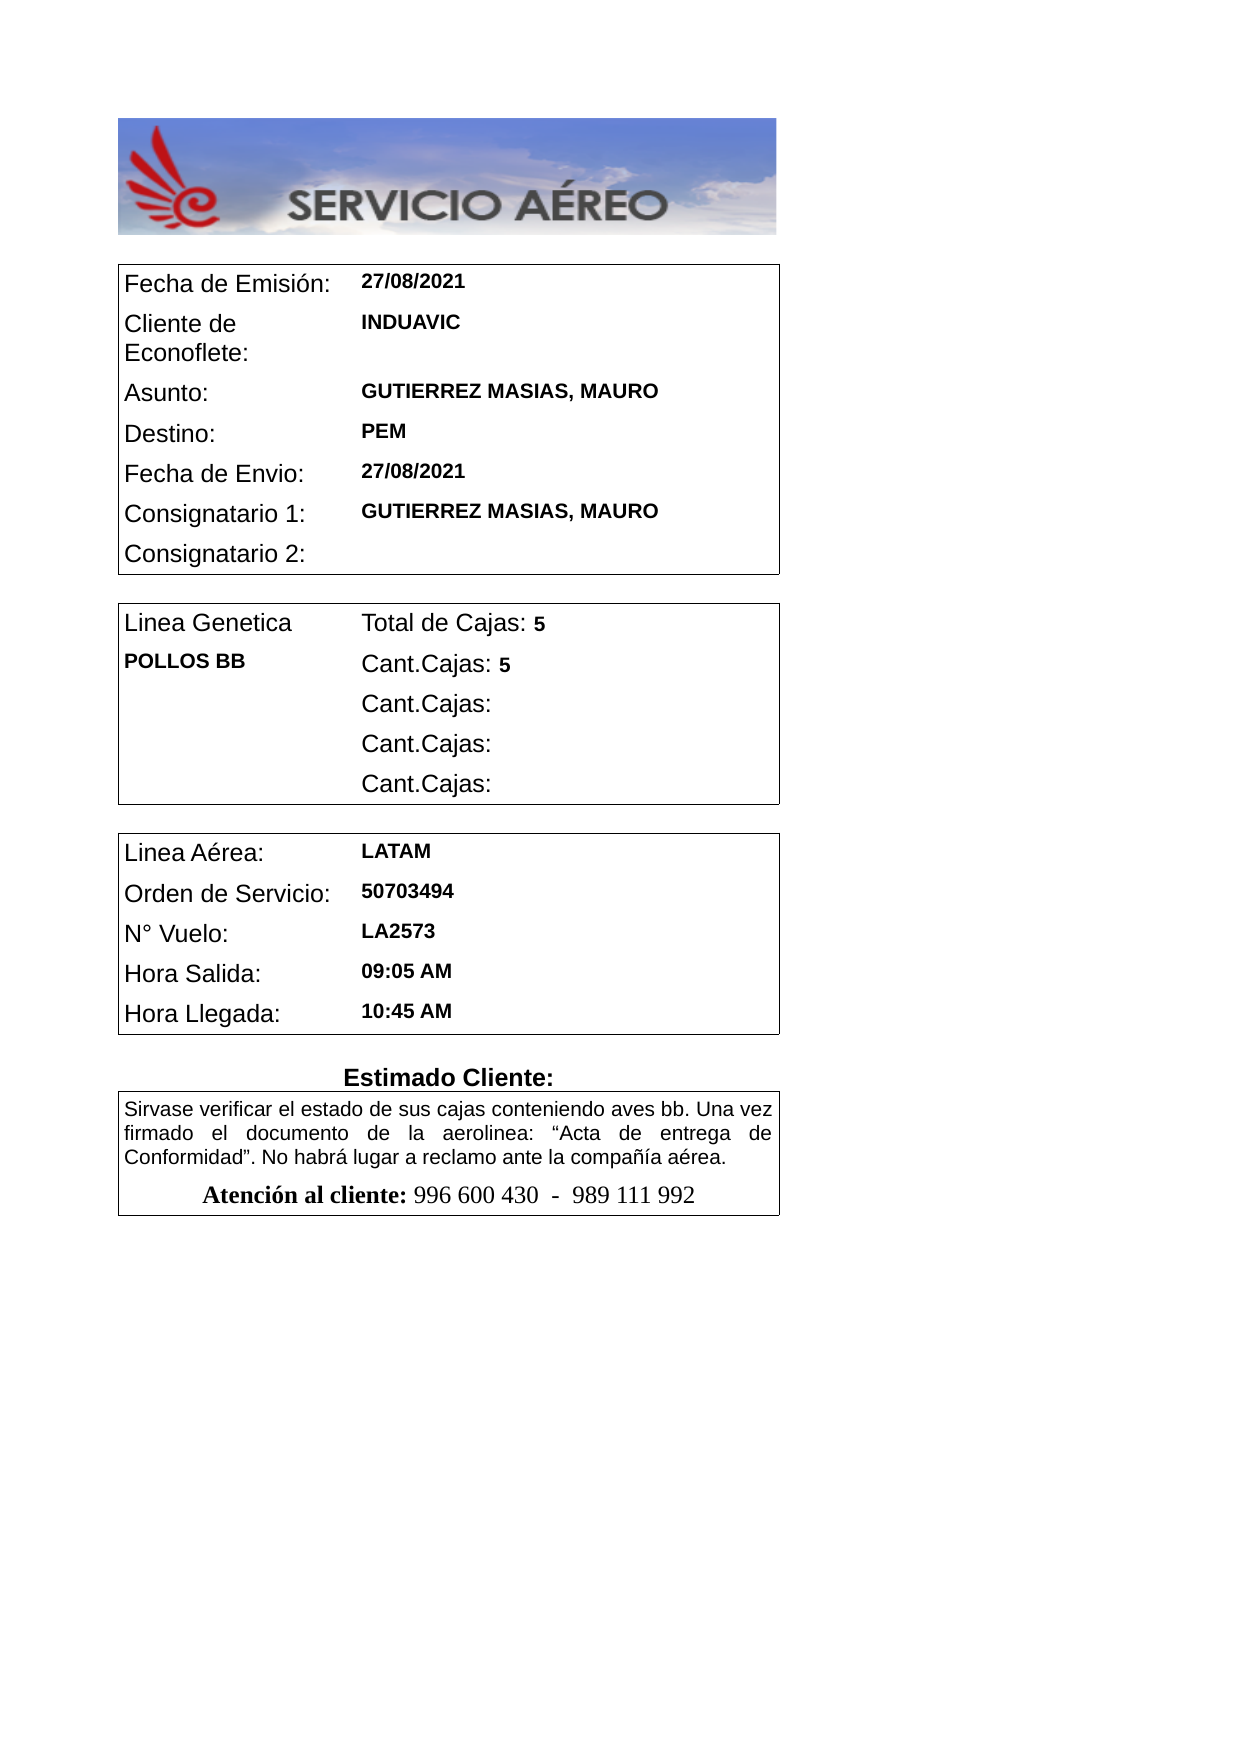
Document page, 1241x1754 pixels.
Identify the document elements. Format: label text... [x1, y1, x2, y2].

table_cell N° Vuelo: [119, 913, 356, 953]
table_cell [118, 575, 356, 603]
table_cell Destino: [119, 413, 356, 453]
picture [118, 118, 777, 235]
table_cell GUTIERREZ MASIAS, MAURO [356, 493, 779, 533]
table_cell Total de Cajas: 5 [356, 604, 779, 643]
table_cell [356, 805, 779, 833]
table_cell [356, 534, 779, 574]
table_cell [119, 764, 356, 804]
table_cell Hora Llegada: [119, 994, 356, 1034]
table_cell Asunto: [119, 373, 356, 413]
table_cell GUTIERREZ MASIAS, MAURO [356, 373, 779, 413]
table_cell LA2573 [356, 913, 779, 953]
table_cell Cant.Cajas: [356, 683, 779, 723]
table_cell [118, 805, 356, 833]
table_cell Cant.Cajas: 5 [356, 643, 779, 683]
table_cell 09:05 AM [356, 953, 779, 993]
table_cell Atención al cliente: 996 600 430 - 989 111 992 [119, 1175, 779, 1215]
table_cell LATAM [356, 834, 779, 873]
table_cell INDUAVIC [356, 304, 779, 373]
table_cell Estimado Cliente: [118, 1035, 779, 1091]
table_cell POLLOS BB [119, 643, 356, 683]
table_cell Sirvase verificar el estado de sus cajas conteniendo aves bb. Una vez firmado el documento de la aerolinea: “Acta de entrega de Conformidad”. No habrá lugar a reclamo ante la compañía aérea. [119, 1092, 779, 1175]
table_cell Fecha de Envio: [119, 453, 356, 493]
table_header 27/08/2021 [356, 265, 779, 304]
table_cell Linea Genetica [119, 604, 356, 643]
table_cell [356, 575, 779, 603]
table_cell Hora Salida: [119, 953, 356, 993]
table_cell [119, 723, 356, 763]
table_header Fecha de Emisión: [119, 265, 356, 304]
table_cell Linea Aérea: [119, 834, 356, 873]
table_cell Cant.Cajas: [356, 723, 779, 763]
table_cell [119, 683, 356, 723]
table_cell 50703494 [356, 873, 779, 913]
table_cell Cliente de Econoflete: [119, 304, 356, 373]
table_cell Cant.Cajas: [356, 764, 779, 804]
table_cell 27/08/2021 [356, 453, 779, 493]
table_cell Consignatario 1: [119, 493, 356, 533]
table_cell Consignatario 2: [119, 534, 356, 574]
table_cell Orden de Servicio: [119, 873, 356, 913]
table_cell PEM [356, 413, 779, 453]
table_cell 10:45 AM [356, 994, 779, 1034]
